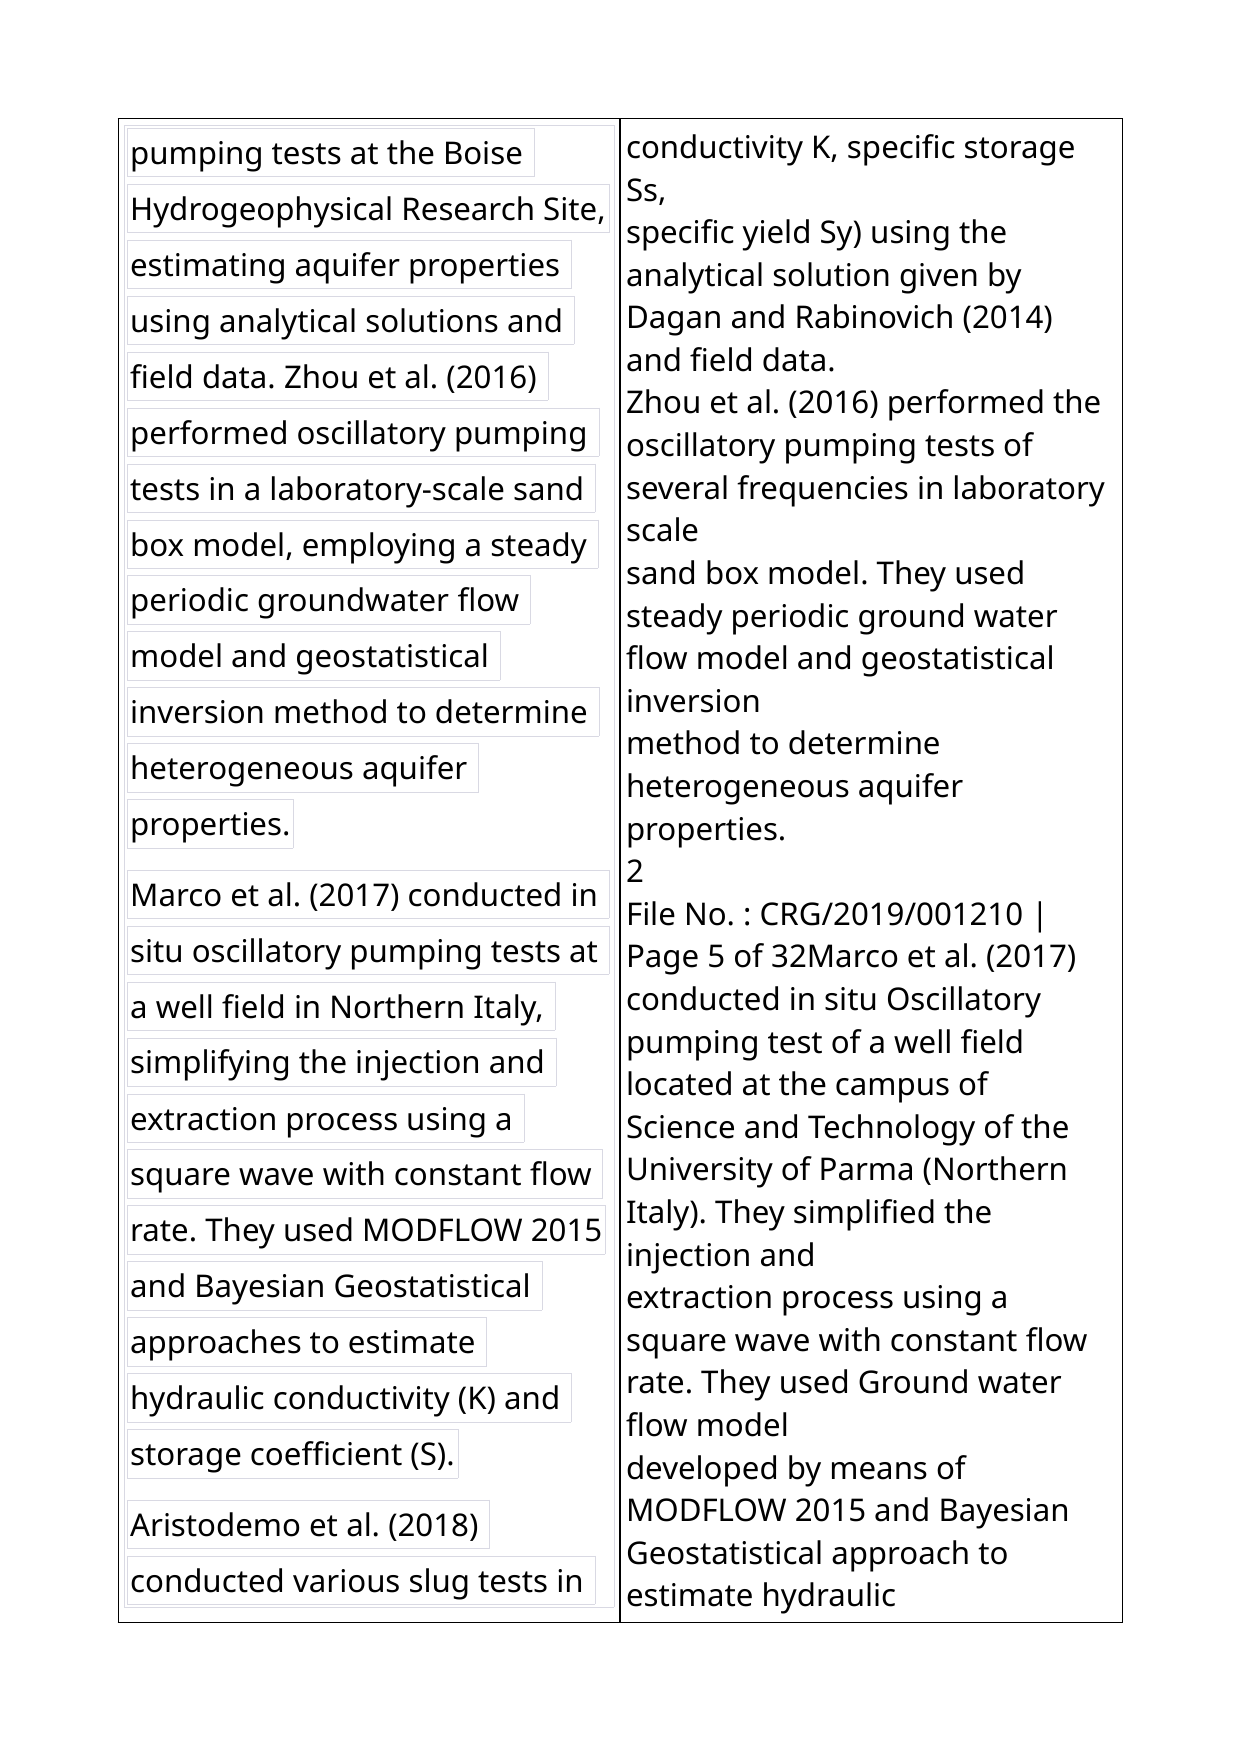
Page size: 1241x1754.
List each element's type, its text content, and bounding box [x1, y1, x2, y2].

table_header pumping tests at the Boise Hydrogeophysical Research Site, estimating aquifer properties using analytical solutions and field data. Zhou et al. (2016) performed oscillatory pumping tests in a laboratory-scale sand box model, employing a steady periodic groundwater flow model and geostatistical inversion method to determine heterogeneous aquifer properties. Marco et al. (2017) conducted in situ oscillatory pumping tests at a well field in Northern Italy, simplifying the injection and extraction process using a square wave with constant flow rate. They used MODFLOW 2015 and Bayesian Geostatistical approaches to estimate hydraulic conductivity (K) and storage coefficient (S). Aristodemo et al. (2018) conducted various slug tests in [119, 119, 619, 1622]
table_header conductivity K, specific storage Ss, specific yield Sy) using the analytical solution given by Dagan and Rabinovich (2014) and field data. Zhou et al. (2016) performed the oscillatory pumping tests of several frequencies in laboratory scale sand box model. They used steady periodic ground water flow model and geostatistical inversion method to determine heterogeneous aquifer properties. 2 File No. : CRG/2019/001210 | Page 5 of 32Marco et al. (2017) conducted in situ Oscillatory pumping test of a well field located at the campus of Science and Technology of the University of Parma (Northern Italy). They simplified the injection and extraction process using a square wave with constant flow rate. They used Ground water flow model developed by means of MODFLOW 2015 and Bayesian Geostatistical approach to estimate hydraulic [621, 119, 1122, 1622]
